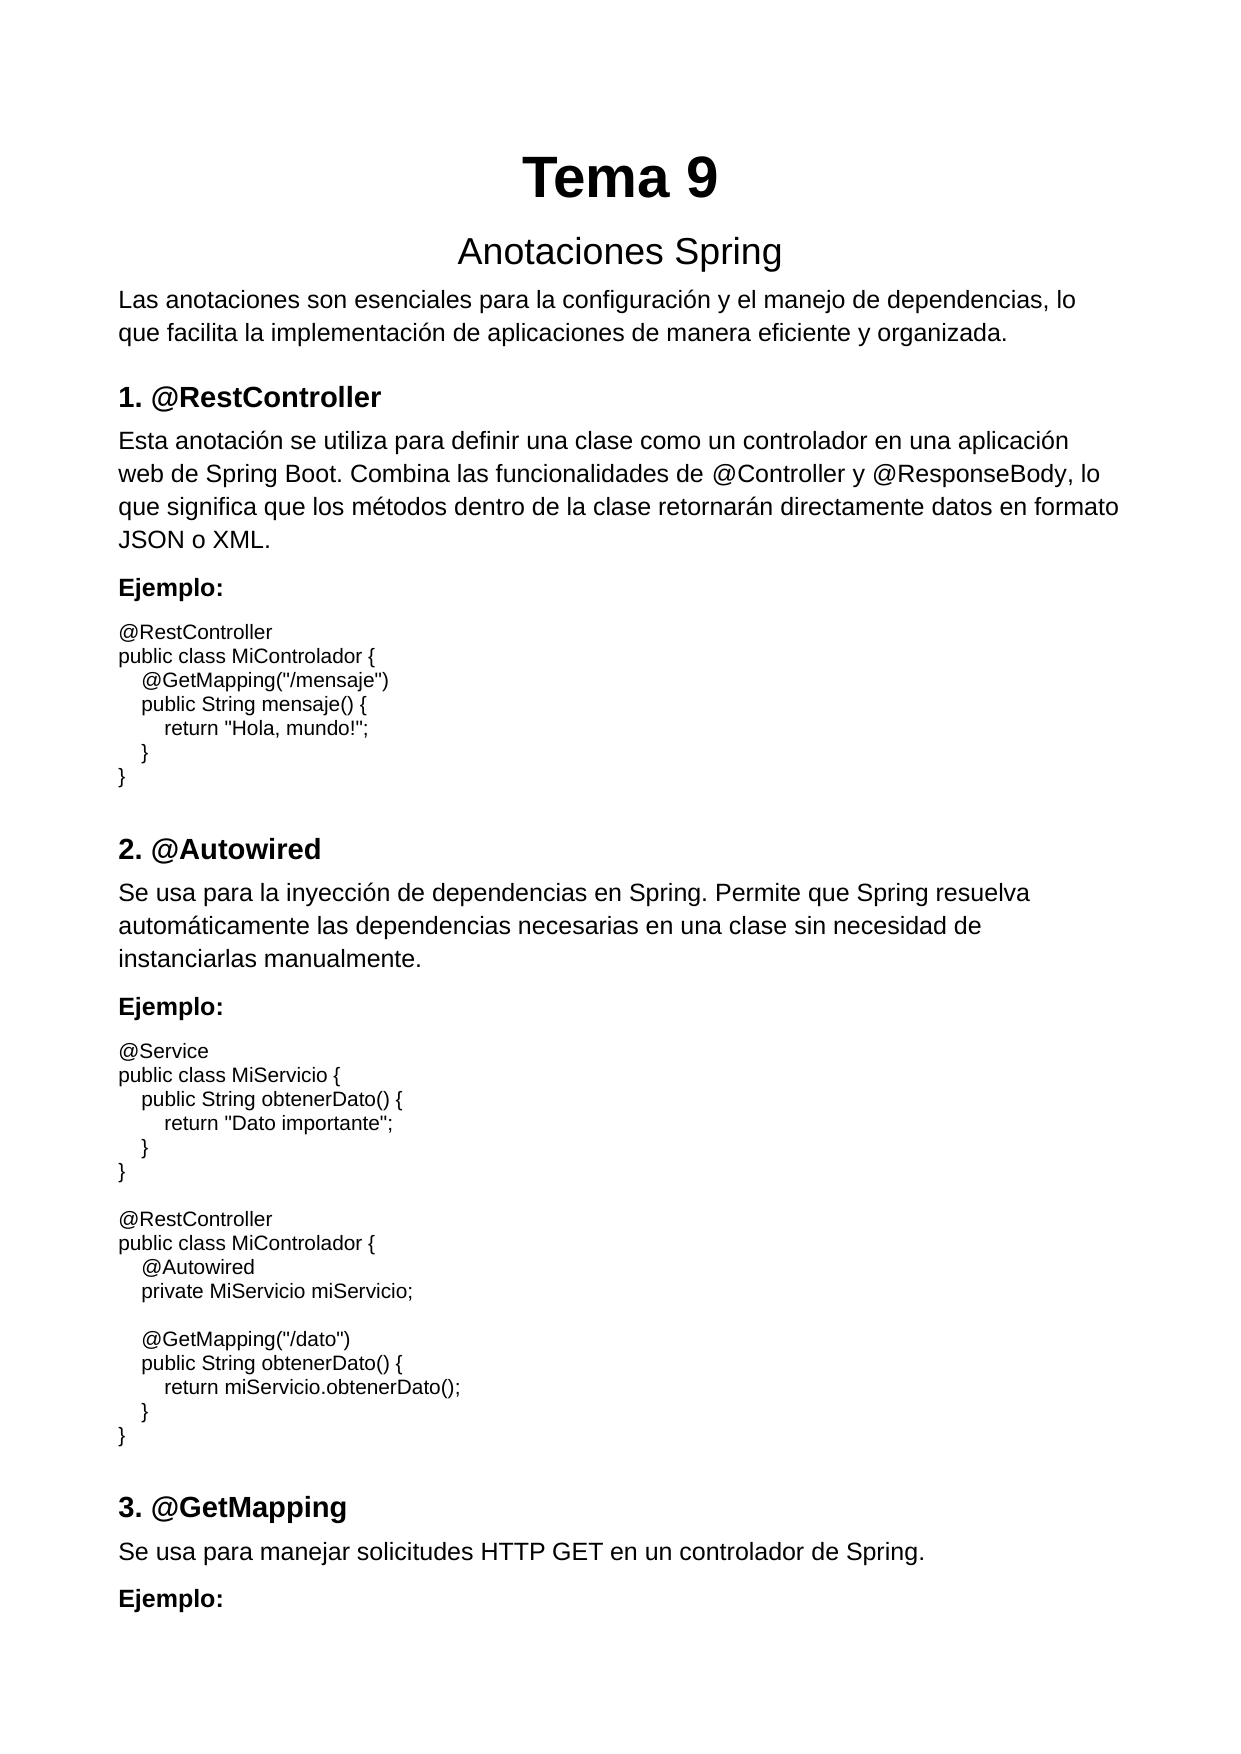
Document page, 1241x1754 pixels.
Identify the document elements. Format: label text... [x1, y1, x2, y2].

text public class MiControlador { [118, 644, 1122, 668]
text return miServicio.obtenerDato(); [118, 1374, 1122, 1398]
text } [118, 1422, 1122, 1446]
text Ejemplo: [118, 992, 1122, 1020]
title Tema 9 [118, 143, 1122, 210]
text @GetMapping("/mensaje") [118, 668, 1122, 692]
text Ejemplo: [118, 572, 1122, 601]
text return "Dato importante"; [118, 1111, 1122, 1135]
subtitle Anotaciones Spring [118, 229, 1122, 272]
text } [118, 764, 1122, 788]
text public String obtenerDato() { [118, 1087, 1122, 1111]
text Esta anotación se utiliza para definir una clase como un controlador en una aplicación web de Spring Boot. Combina las funcionalidades de @Controller y @ResponseBody, lo que significa que los métodos dentro de la clase retornarán directamente datos en formato JSON o XML. [118, 426, 1122, 554]
text Se usa para la inyección de dependencias en Spring. Permite que Spring resuelva automáticamente las dependencias necesarias en una clase sin necesidad de instanciarlas manualmente. [118, 878, 1122, 973]
subtitle 2. @Autowired [118, 832, 1122, 865]
text @RestController [118, 620, 1122, 644]
text Se usa para manejar solicitudes HTTP GET en un controlador de Spring. [118, 1537, 1122, 1565]
text @GetMapping("/dato") [118, 1327, 1122, 1351]
text } [118, 1159, 1122, 1183]
text public class MiControlador { [118, 1231, 1122, 1255]
subtitle 1. @RestController [118, 380, 1122, 413]
text } [118, 1135, 1122, 1159]
text } [118, 1398, 1122, 1422]
text public String obtenerDato() { [118, 1351, 1122, 1374]
text @RestController [118, 1207, 1122, 1231]
text public String mensaje() { [118, 692, 1122, 716]
text public class MiServicio { [118, 1063, 1122, 1087]
text private MiServicio miServicio; [118, 1279, 1122, 1303]
text @Autowired [118, 1255, 1122, 1279]
text return "Hola, mundo!"; [118, 716, 1122, 740]
text Ejemplo: [118, 1584, 1122, 1613]
subtitle 3. @GetMapping [118, 1491, 1122, 1524]
text @Service [118, 1039, 1122, 1063]
text Las anotaciones son esenciales para la configuración y el manejo de dependencias, lo que facilita la implementación de aplicaciones de manera eficiente y organizada. [118, 284, 1122, 346]
text } [118, 740, 1122, 764]
